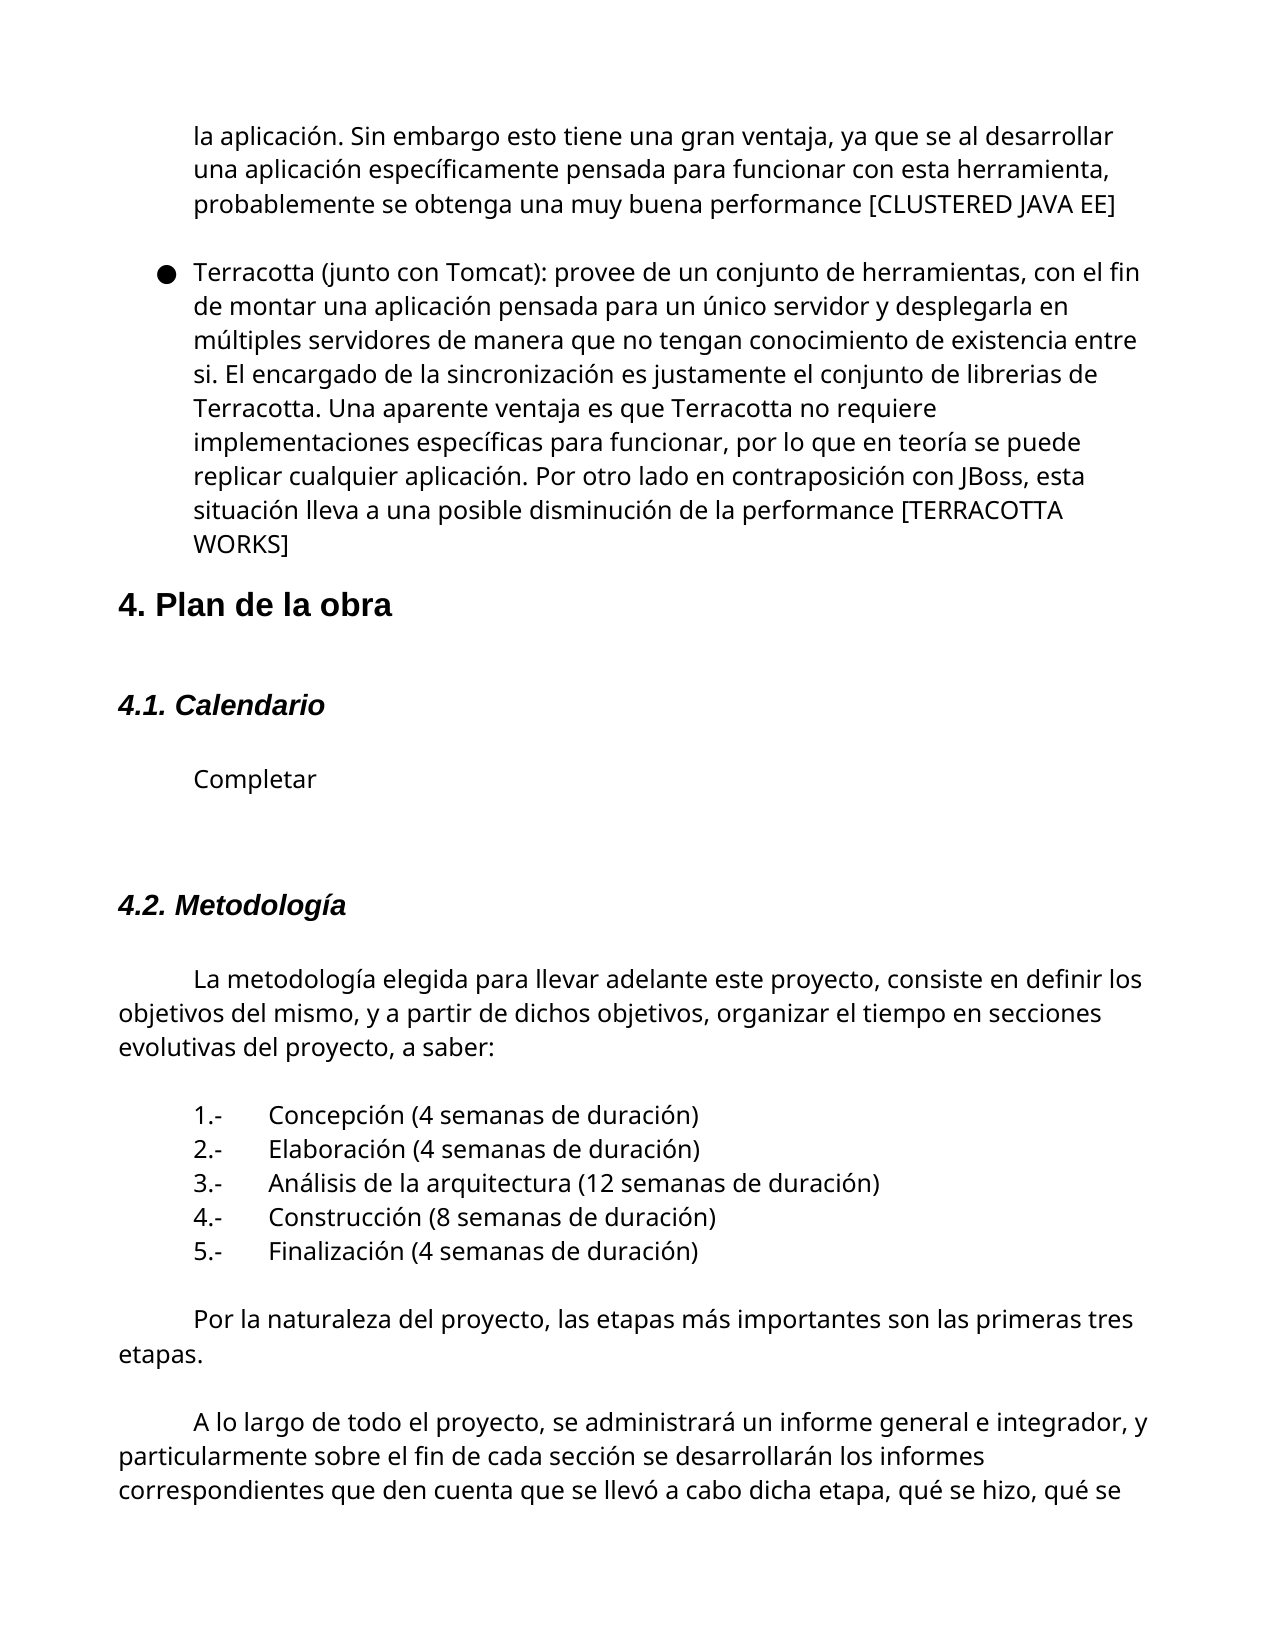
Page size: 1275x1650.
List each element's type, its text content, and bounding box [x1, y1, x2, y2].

text Por la naturaleza del proyecto, las etapas más importantes son las primeras tres etapas. [118, 1302, 1157, 1370]
subtitle 4. Plan de la obra [118, 586, 1157, 623]
text A lo largo de todo el proyecto, se administrará un informe general e integrador, y particularmente sobre el fin de cada sección se desarrollarán los informes correspondientes que den cuenta que se llevó a cabo dicha etapa, qué se hizo, qué se [118, 1404, 1157, 1507]
text 2.- Elaboración (4 semanas de duración) [118, 1132, 1157, 1166]
text La metodología elegida para llevar adelante este proyecto, consiste en definir los objetivos del mismo, y a partir de dichos objetivos, organizar el tiempo en secciones evolutivas del proyecto, a saber: [118, 962, 1157, 1064]
text 1.- Concepción (4 semanas de duración) [118, 1098, 1157, 1132]
list la aplicación. Sin embargo esto tiene una gran ventaja, ya que se al desarrollar una aplicación específicamente pensada para funcionar con esta herramienta, probablemente se obtenga una muy buena performance [CLUSTERED JAVA EE] [156, 118, 1157, 220]
text 3.- Análisis de la arquitectura (12 semanas de duración) [118, 1166, 1157, 1200]
text 4.- Construcción (8 semanas de duración) [118, 1200, 1157, 1234]
subtitle 4.2. Metodología [118, 889, 1157, 921]
text 5.- Finalización (4 semanas de duración) [118, 1234, 1157, 1268]
subtitle 4.1. Calendario [118, 688, 1157, 721]
list Terracotta (junto con Tomcat): provee de un conjunto de herramientas, con el fin de montar una aplicación pensada para un único servidor y desplegarla en múltiples servidores de manera que no tengan conocimiento de existencia entre si. El encargado de la sincronización es justamente el conjunto de librerias de Terracotta. Una aparente ventaja es que Terracotta no requiere implementaciones específicas para funcionar, por lo que en teoría se puede replicar cualquier aplicación. Por otro lado en contraposición con JBoss, esta situación lleva a una posible disminución de la performance [TERRACOTTA WORKS] [156, 254, 1157, 561]
text Completar [118, 761, 1157, 796]
